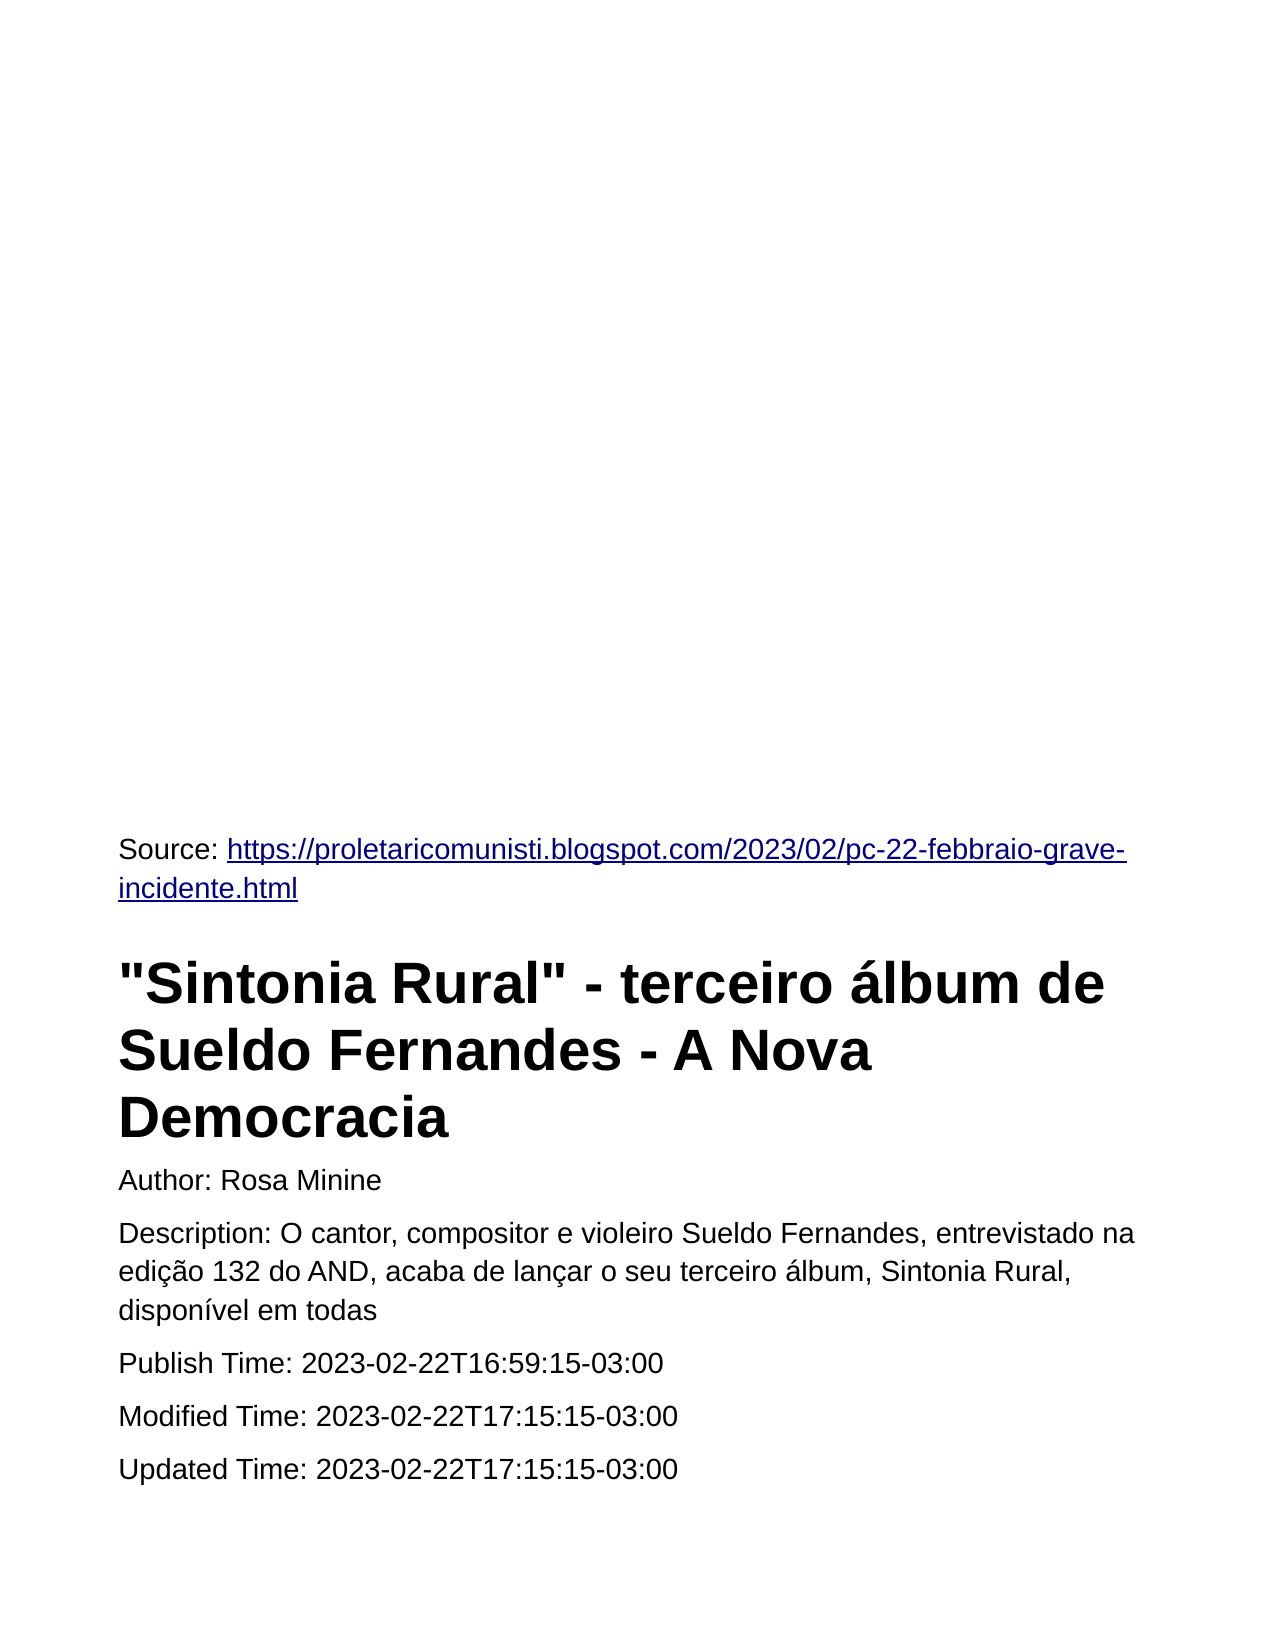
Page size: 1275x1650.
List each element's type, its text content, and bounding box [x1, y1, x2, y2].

text Modified Time: 2023-02-22T17:15:15-03:00 [118, 1399, 1157, 1433]
text Author: Rosa Minine [118, 1163, 1157, 1196]
text Publish Time: 2023-02-22T16:59:15-03:00 [118, 1346, 1157, 1380]
text Updated Time: 2023-02-22T17:15:15-03:00 [118, 1452, 1157, 1486]
text Source: https://proletaricomunisti.blogspot.com/2023/02/pc-22-febbraio-grave-incidente.html [118, 832, 1157, 904]
text Description: O cantor, compositor e violeiro Sueldo Fernandes, entrevistado na edição 132 do AND, acaba de lançar o seu terceiro álbum, Sintonia Rural, disponível em todas [118, 1216, 1157, 1327]
subtitle "Sintonia Rural" - terceiro álbum de Sueldo Fernandes - A Nova Democracia [118, 949, 1157, 1150]
